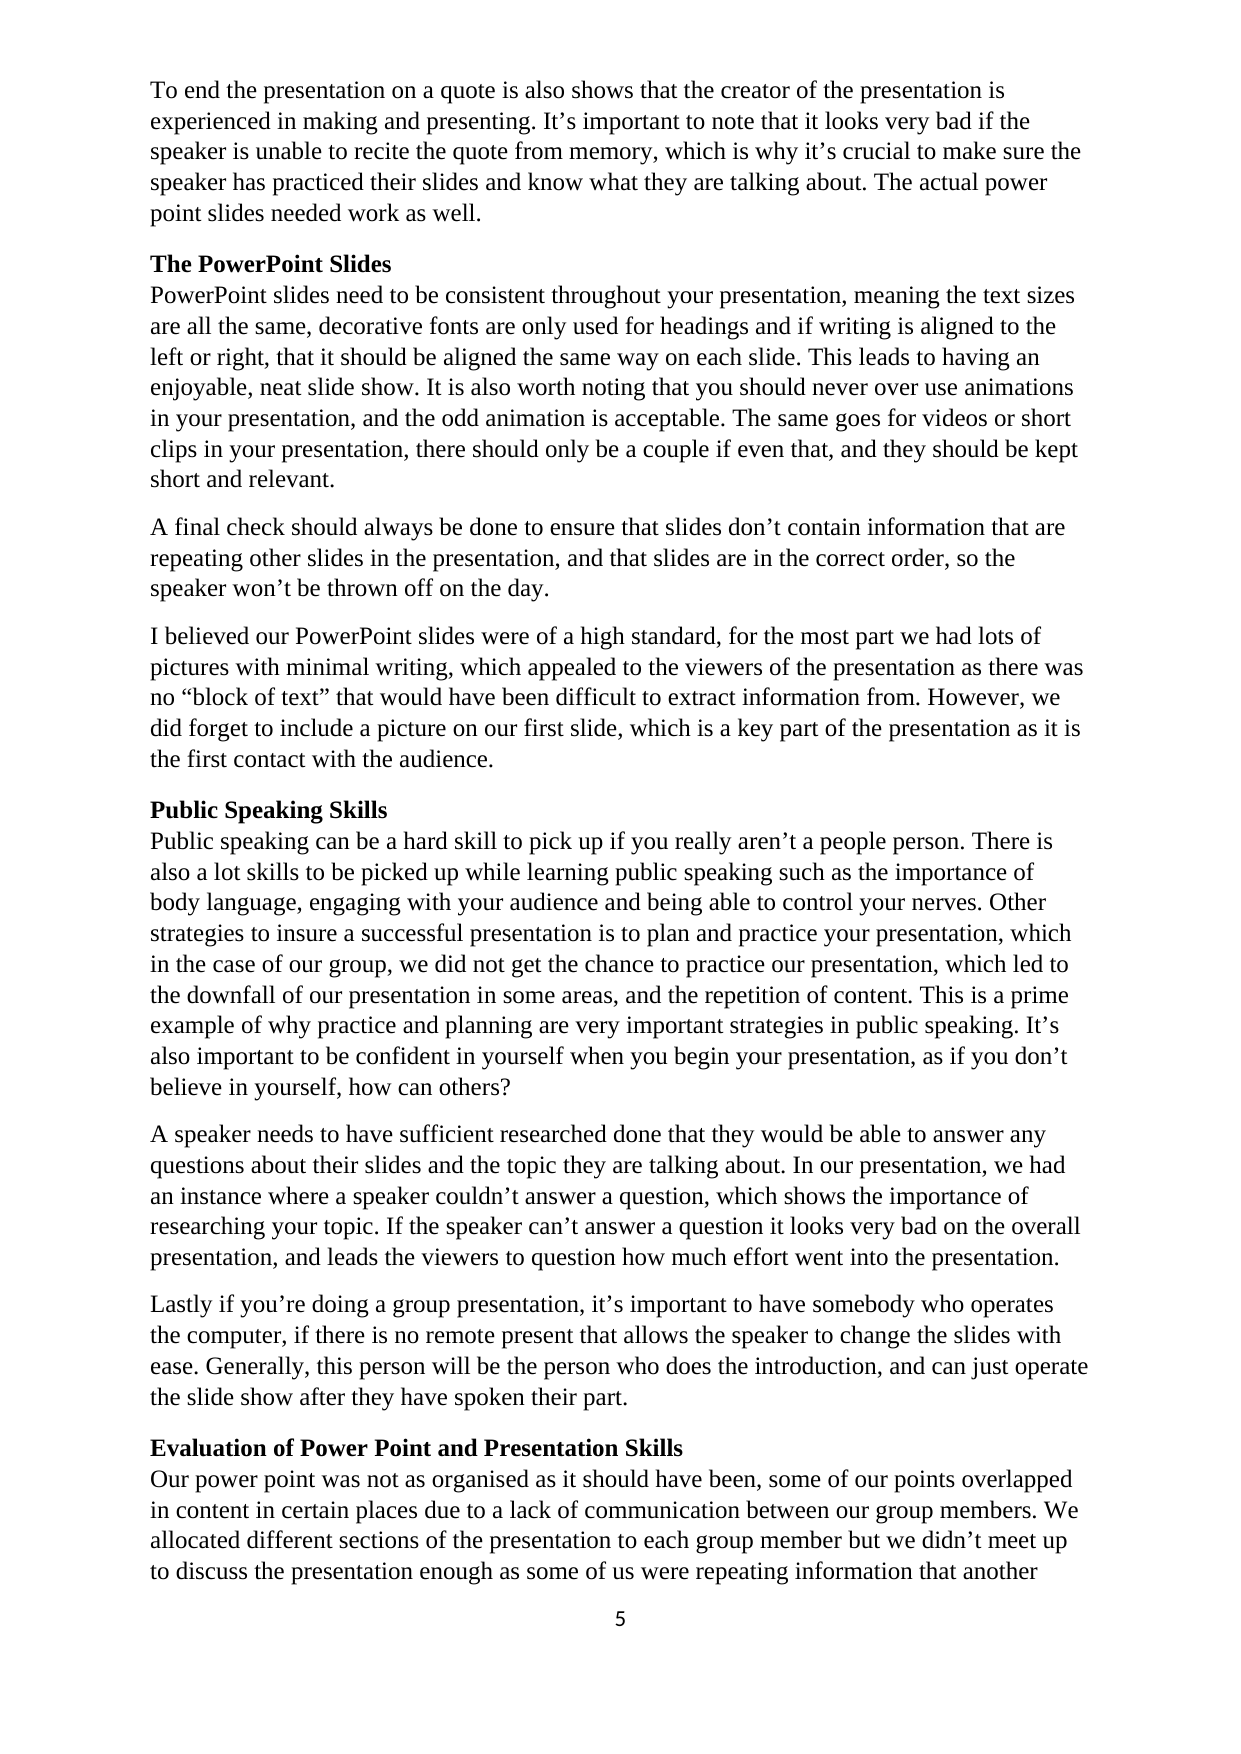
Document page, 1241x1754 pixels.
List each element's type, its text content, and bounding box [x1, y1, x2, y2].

text A speaker needs to have sufficient researched done that they would be able to answer any questions about their slides and the topic they are talking about. In our presentation, we had an instance where a speaker couldn’t answer a question, which shows the importance of researching your topic. If the speaker can’t answer a question it looks very bad on the overall presentation, and leads the viewers to question how much effort went into the presentation. [150, 1119, 1090, 1271]
text A final check should always be done to ensure that slides don’t contain information that are repeating other slides in the presentation, and that slides are in the correct order, so the speaker won’t be thrown off on the day. [150, 512, 1090, 602]
text PowerPoint slides need to be consistent throughout your presentation, meaning the text sizes are all the same, decorative fonts are only used for headings and if writing is aligned to the left or right, that it should be aligned the same way on each slide. This leads to having an enjoyable, neat slide show. It is also worth noting that you should never over use animations in your presentation, and the odd animation is acceptable. The same goes for videos or short clips in your presentation, there should only be a couple if even that, and they should be kept short and relevant. [150, 280, 1090, 493]
subtitle Public Speaking Skills [150, 795, 1090, 824]
text Our power point was not as organised as it should have been, some of our points overlapped in content in certain places due to a lack of communication between our group members. We allocated different sections of the presentation to each group member but we didn’t meet up to discuss the presentation enough as some of us were repeating information that another [150, 1464, 1090, 1585]
subtitle The PowerPoint Slides [150, 249, 1090, 278]
text To end the presentation on a quote is also shows that the creator of the presentation is experienced in making and presenting. It’s important to note that it looks very bad if the speaker is unable to recite the quote from memory, which is why it’s crucial to make sure the speaker has practiced their slides and know what they are talking about. The actual power point slides needed work as well. [150, 75, 1090, 227]
text I believed our PowerPoint slides were of a high standard, for the most part we had lots of pictures with minimal writing, which appealed to the viewers of the presentation as there was no “block of text” that would have been difficult to extract information from. However, we did forget to include a picture on our first slide, which is a key part of the presentation as it is the first contact with the audience. [150, 621, 1090, 772]
subtitle Evaluation of Power Point and Presentation Skills [150, 1433, 1090, 1462]
text Lastly if you’re doing a group presentation, it’s important to have somebody who operates the computer, if there is no remote present that allows the speaker to change the slides with ease. Generally, this person will be the person who does the introduction, and can just operate the slide show after they have spoken their part. [150, 1289, 1090, 1411]
text Public speaking can be a hard skill to pick up if you really aren’t a people person. There is also a lot skills to be picked up while learning public speaking such as the importance of body language, engaging with your audience and being able to control your nerves. Other strategies to insure a successful presentation is to plan and practice your presentation, which in the case of our group, we did not get the chance to practice our presentation, which led to the downfall of our presentation in some areas, and the repetition of content. This is a prime example of why practice and planning are very important strategies in public speaking. It’s also important to be confident in yourself when you begin your presentation, as if you don’t believe in yourself, how can others? [150, 826, 1090, 1101]
